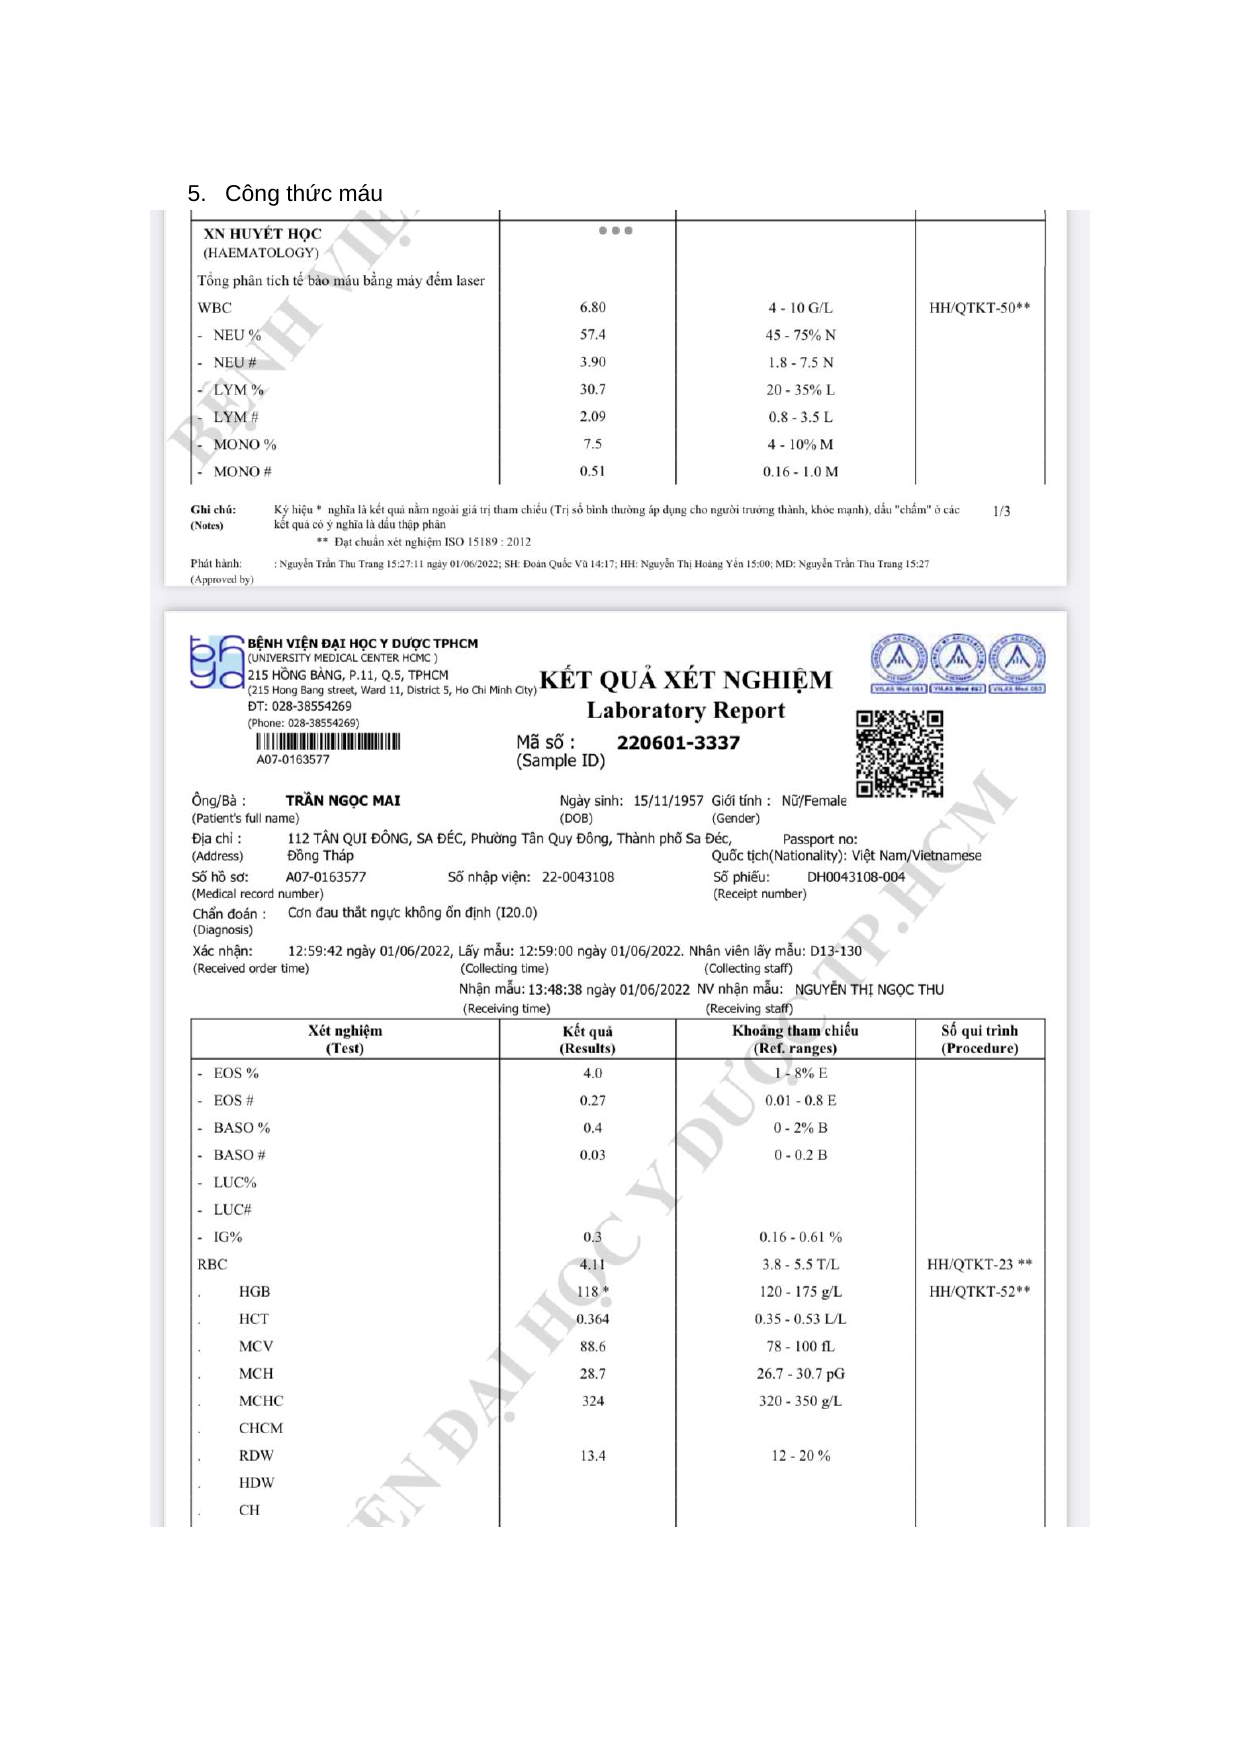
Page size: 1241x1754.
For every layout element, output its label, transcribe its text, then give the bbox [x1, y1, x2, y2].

list Công thức máu [187, 180, 1090, 207]
picture [150, 210, 1091, 1527]
